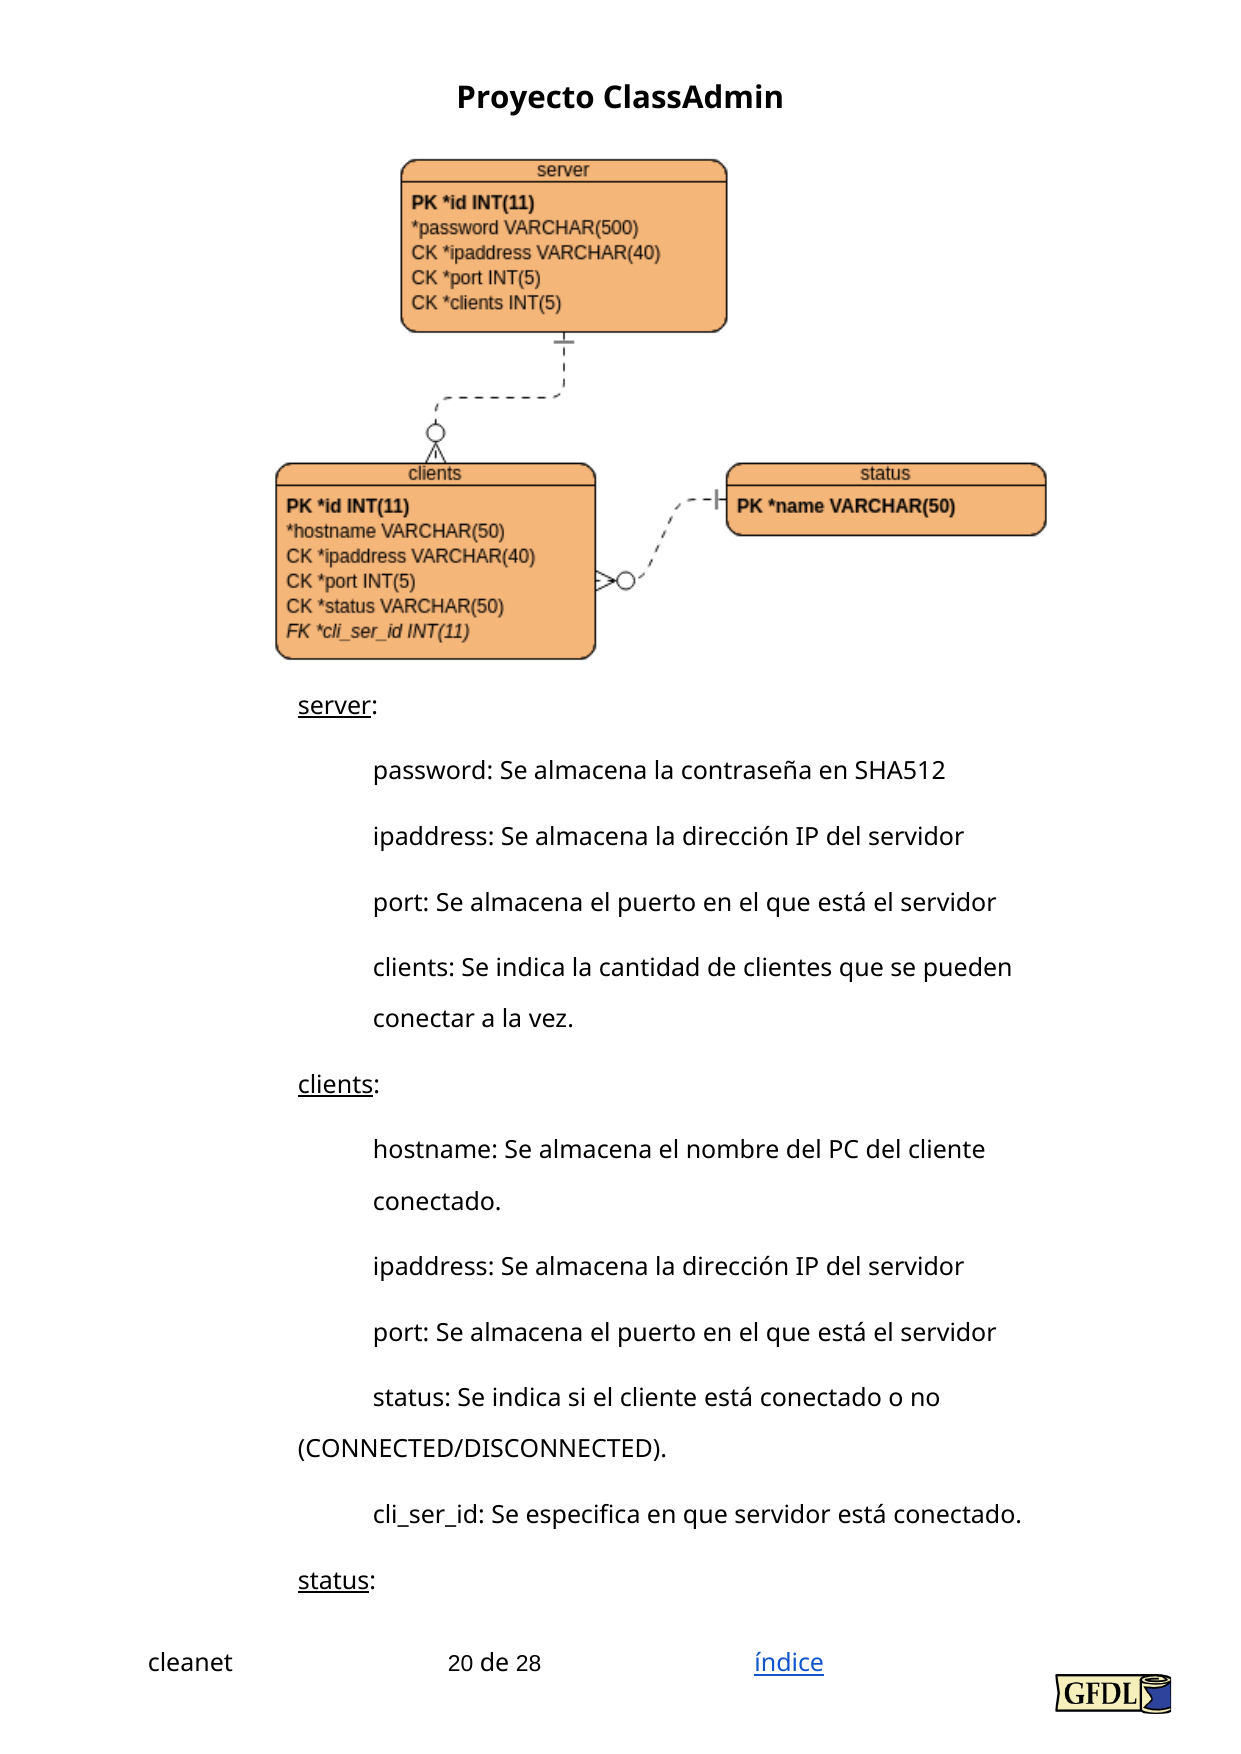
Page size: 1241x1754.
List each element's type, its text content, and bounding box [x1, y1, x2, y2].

text status: [148, 1562, 1093, 1596]
text clients: Se indica la cantidad de clientes que se pueden conectar a la vez. [373, 950, 1093, 1035]
text server: [298, 150, 1093, 721]
text status: Se indica si el cliente está conectado o no (CONNECTED/DISCONNECTED). [148, 1380, 1093, 1465]
text ipaddress: Se almacena la dirección IP del servidor [373, 819, 1093, 853]
picture [260, 150, 1060, 671]
text port: Se almacena el puerto en el que está el servidor [148, 1314, 1093, 1348]
picture [1055, 1674, 1172, 1714]
text ipaddress: Se almacena la dirección IP del servidor [148, 1249, 1093, 1283]
text cli_ser_id: Se especifica en que servidor está conectado. [148, 1497, 1093, 1531]
text port: Se almacena el puerto en el que está el servidor [373, 884, 1093, 918]
text hostname: Se almacena el nombre del PC del cliente conectado. [148, 1132, 1093, 1217]
text password: Se almacena la contraseña en SHA512 [373, 753, 1093, 787]
text clients: [148, 1067, 1093, 1101]
